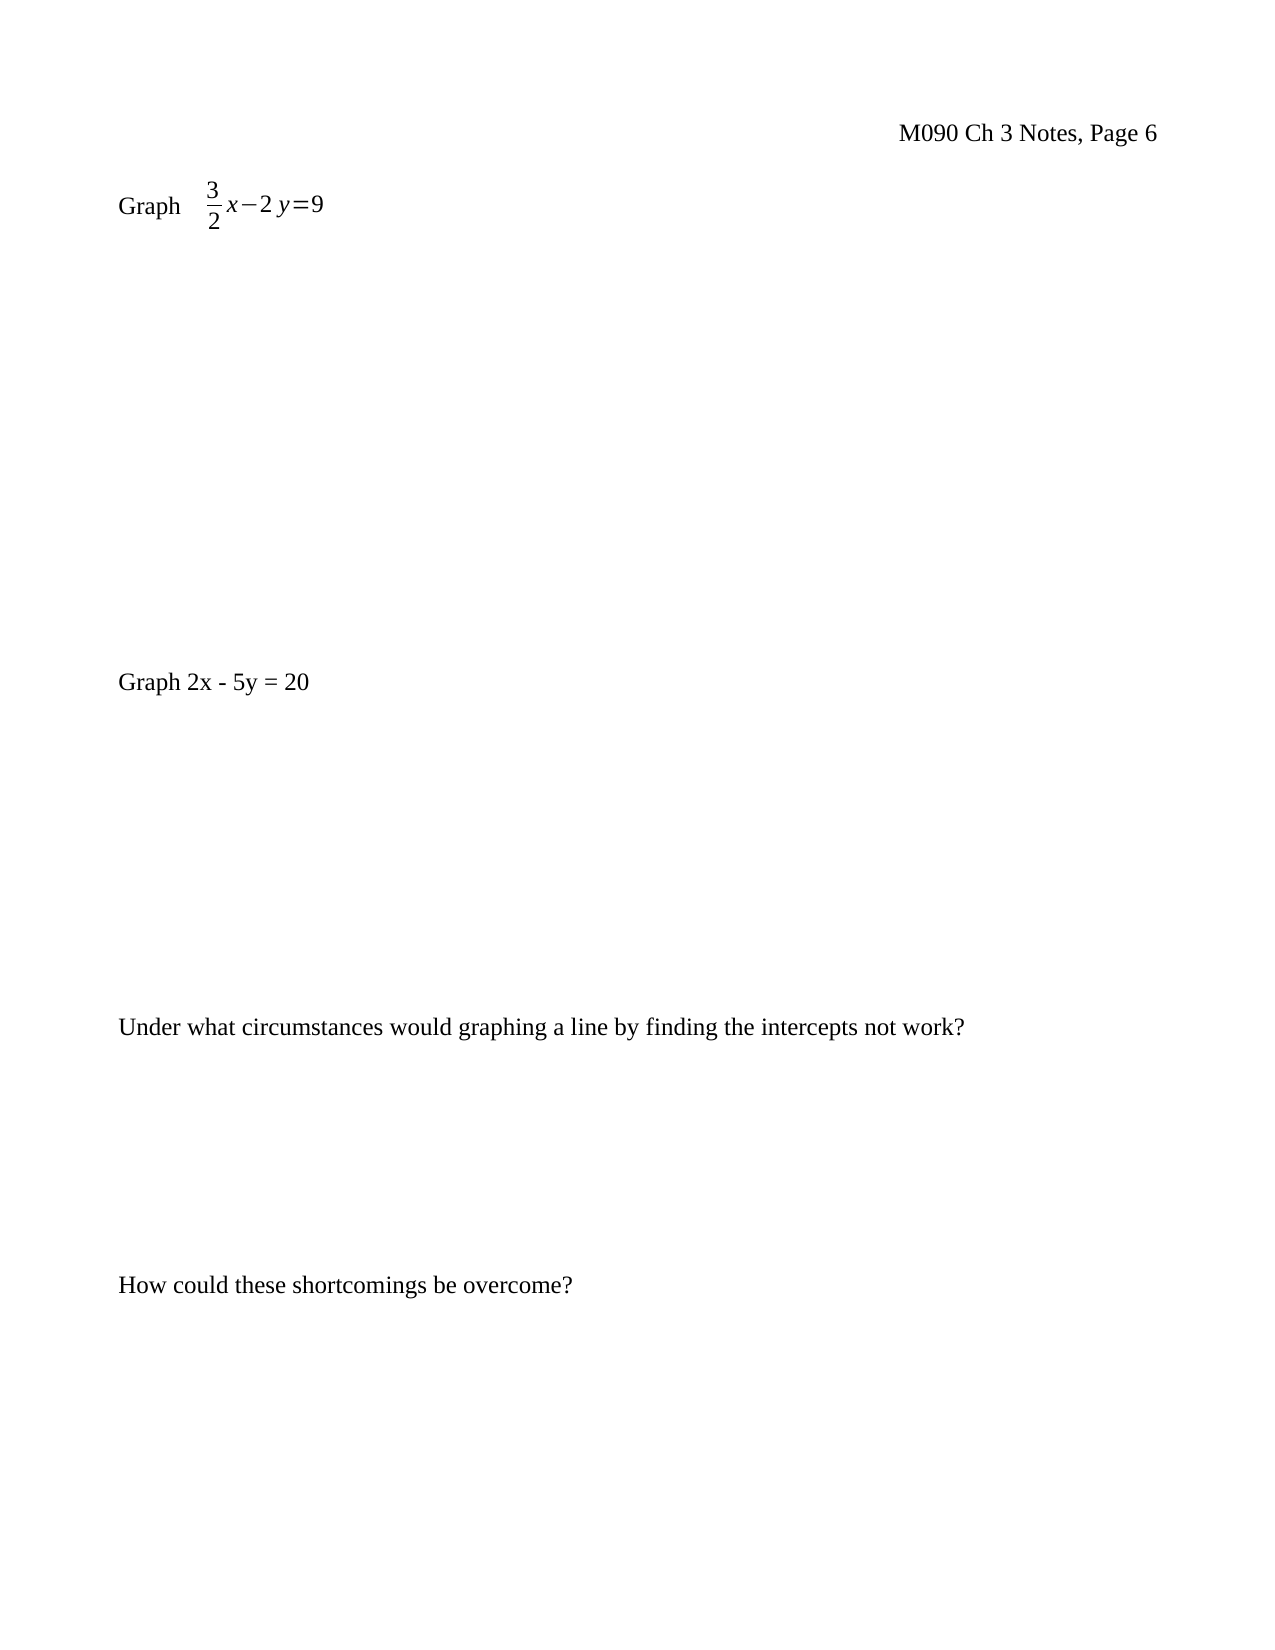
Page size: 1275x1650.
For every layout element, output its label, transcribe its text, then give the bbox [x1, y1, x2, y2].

text Graph [118, 176, 1157, 235]
text How could these shortcomings be overcome? [118, 1270, 1157, 1299]
text Graph 2x - 5y = 20 [118, 667, 1157, 695]
text Under what circumstances would graphing a line by finding the intercepts not work? [118, 1012, 1157, 1040]
